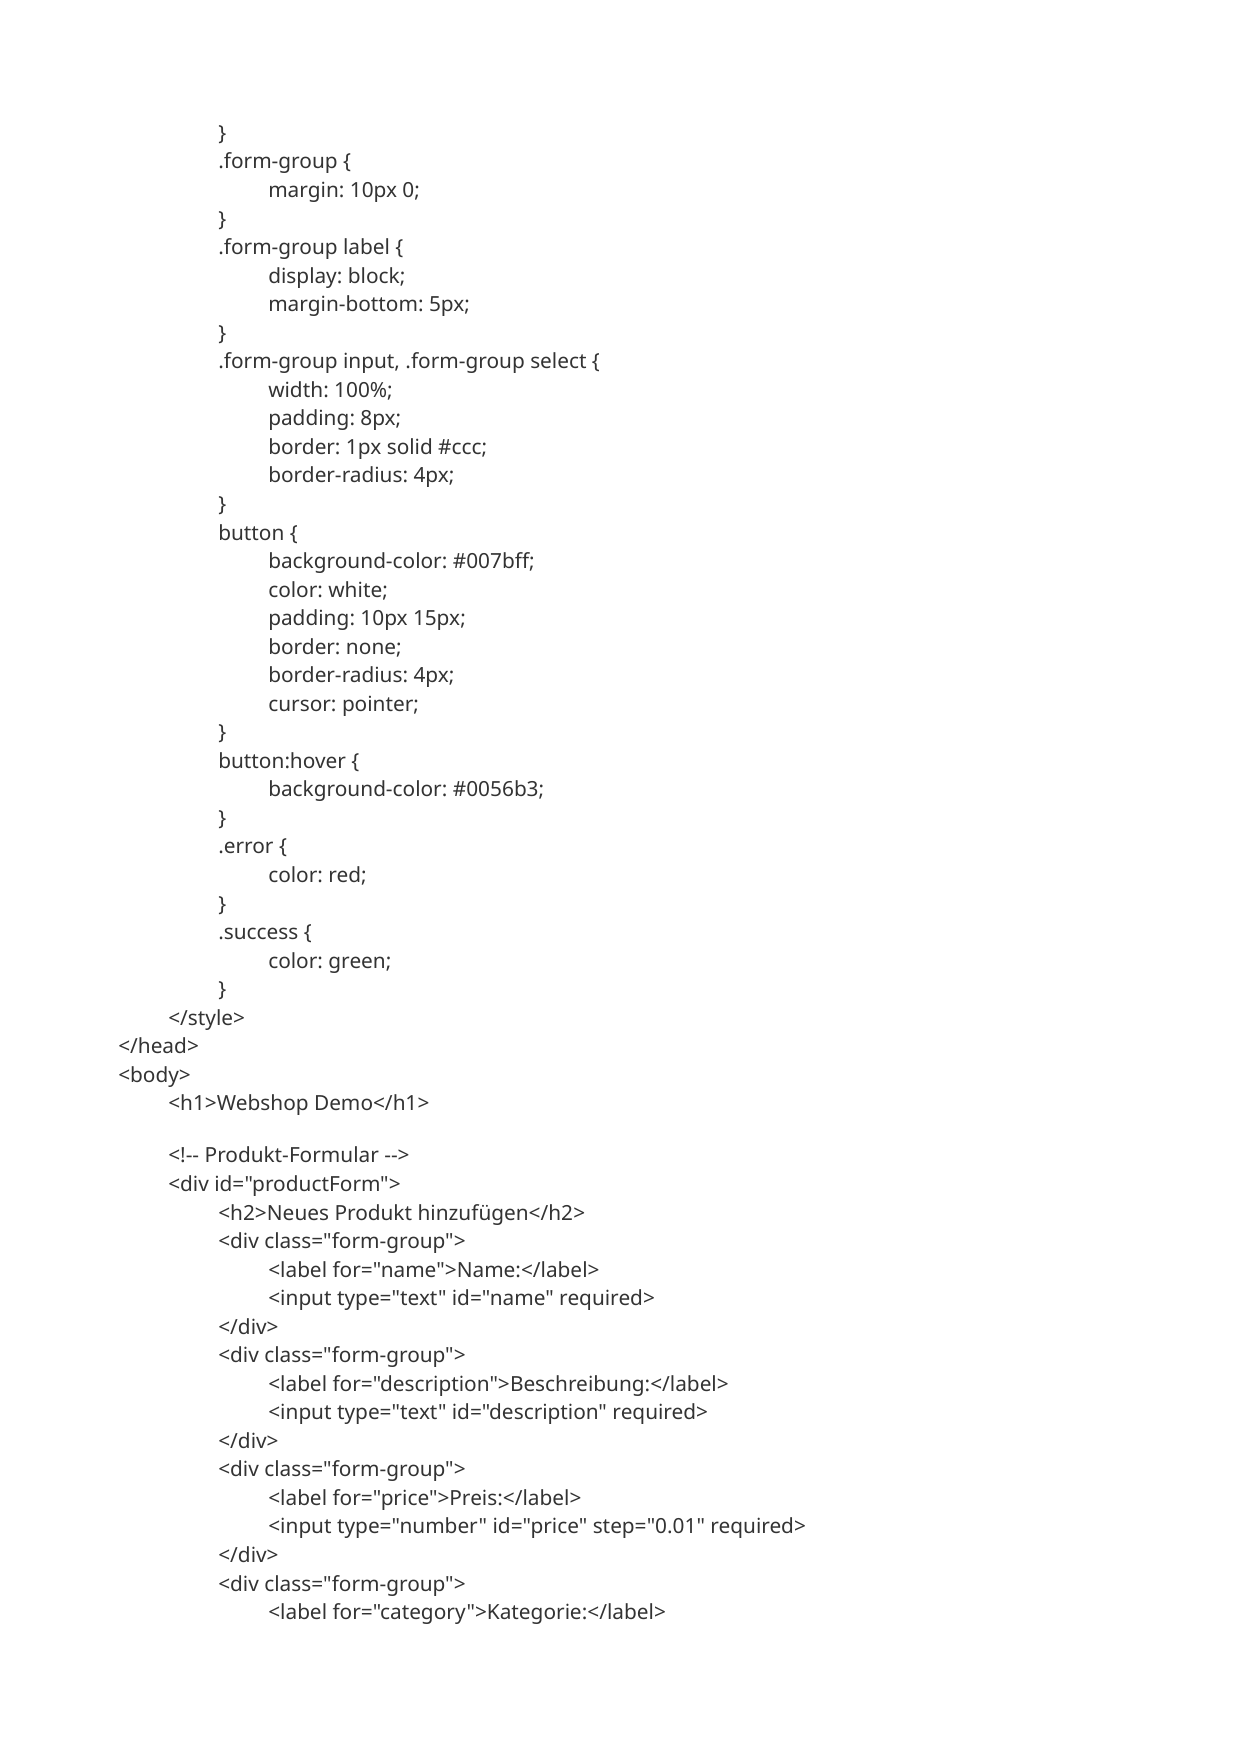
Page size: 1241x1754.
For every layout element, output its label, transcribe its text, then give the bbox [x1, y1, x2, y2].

text } [118, 489, 1122, 518]
text <input type="number" id="price" step="0.01" required> [118, 1512, 1122, 1540]
text <input type="text" id="description" required> [118, 1397, 1122, 1426]
text color: white; [118, 575, 1122, 603]
text } [118, 318, 1122, 346]
text <h1>Webshop Demo</h1> [118, 1088, 1122, 1117]
text <body> [118, 1060, 1122, 1088]
text color: red; [118, 860, 1122, 889]
text background-color: #0056b3; [118, 774, 1122, 803]
text } [118, 974, 1122, 1003]
text <input type="text" id="name" required> [118, 1283, 1122, 1312]
text border-radius: 4px; [118, 660, 1122, 689]
text </style> [118, 1003, 1122, 1031]
text <h2>Neues Produkt hinzufügen</h2> [118, 1198, 1122, 1226]
text width: 100%; [118, 375, 1122, 403]
text <!-- Produkt-Formular --> [118, 1141, 1122, 1169]
text <label for="category">Kategorie:</label> [118, 1597, 1122, 1626]
text } [118, 118, 1122, 147]
text color: green; [118, 946, 1122, 974]
text .form-group { [118, 147, 1122, 175]
text <label for="name">Name:</label> [118, 1255, 1122, 1283]
text } [118, 803, 1122, 832]
text <div id="productForm"> [118, 1169, 1122, 1198]
text margin-bottom: 5px; [118, 289, 1122, 318]
text padding: 8px; [118, 403, 1122, 432]
text } [118, 204, 1122, 232]
text <div class="form-group"> [118, 1340, 1122, 1369]
text .success { [118, 917, 1122, 946]
text <div class="form-group"> [118, 1454, 1122, 1483]
text border: 1px solid #ccc; [118, 432, 1122, 461]
text <label for="description">Beschreibung:</label> [118, 1369, 1122, 1397]
text </div> [118, 1540, 1122, 1569]
text } [118, 889, 1122, 917]
text button:hover { [118, 746, 1122, 774]
text display: block; [118, 261, 1122, 289]
text .error { [118, 832, 1122, 860]
text border: none; [118, 632, 1122, 660]
text </head> [118, 1031, 1122, 1060]
text </div> [118, 1312, 1122, 1340]
text border-radius: 4px; [118, 461, 1122, 489]
text <div class="form-group"> [118, 1226, 1122, 1255]
text margin: 10px 0; [118, 175, 1122, 204]
text </div> [118, 1426, 1122, 1454]
text .form-group input, .form-group select { [118, 346, 1122, 375]
text .form-group label { [118, 232, 1122, 261]
text <div class="form-group"> [118, 1569, 1122, 1597]
text cursor: pointer; [118, 689, 1122, 717]
text button { [118, 518, 1122, 546]
text padding: 10px 15px; [118, 603, 1122, 632]
text background-color: #007bff; [118, 546, 1122, 575]
text <label for="price">Preis:</label> [118, 1483, 1122, 1512]
text } [118, 717, 1122, 746]
